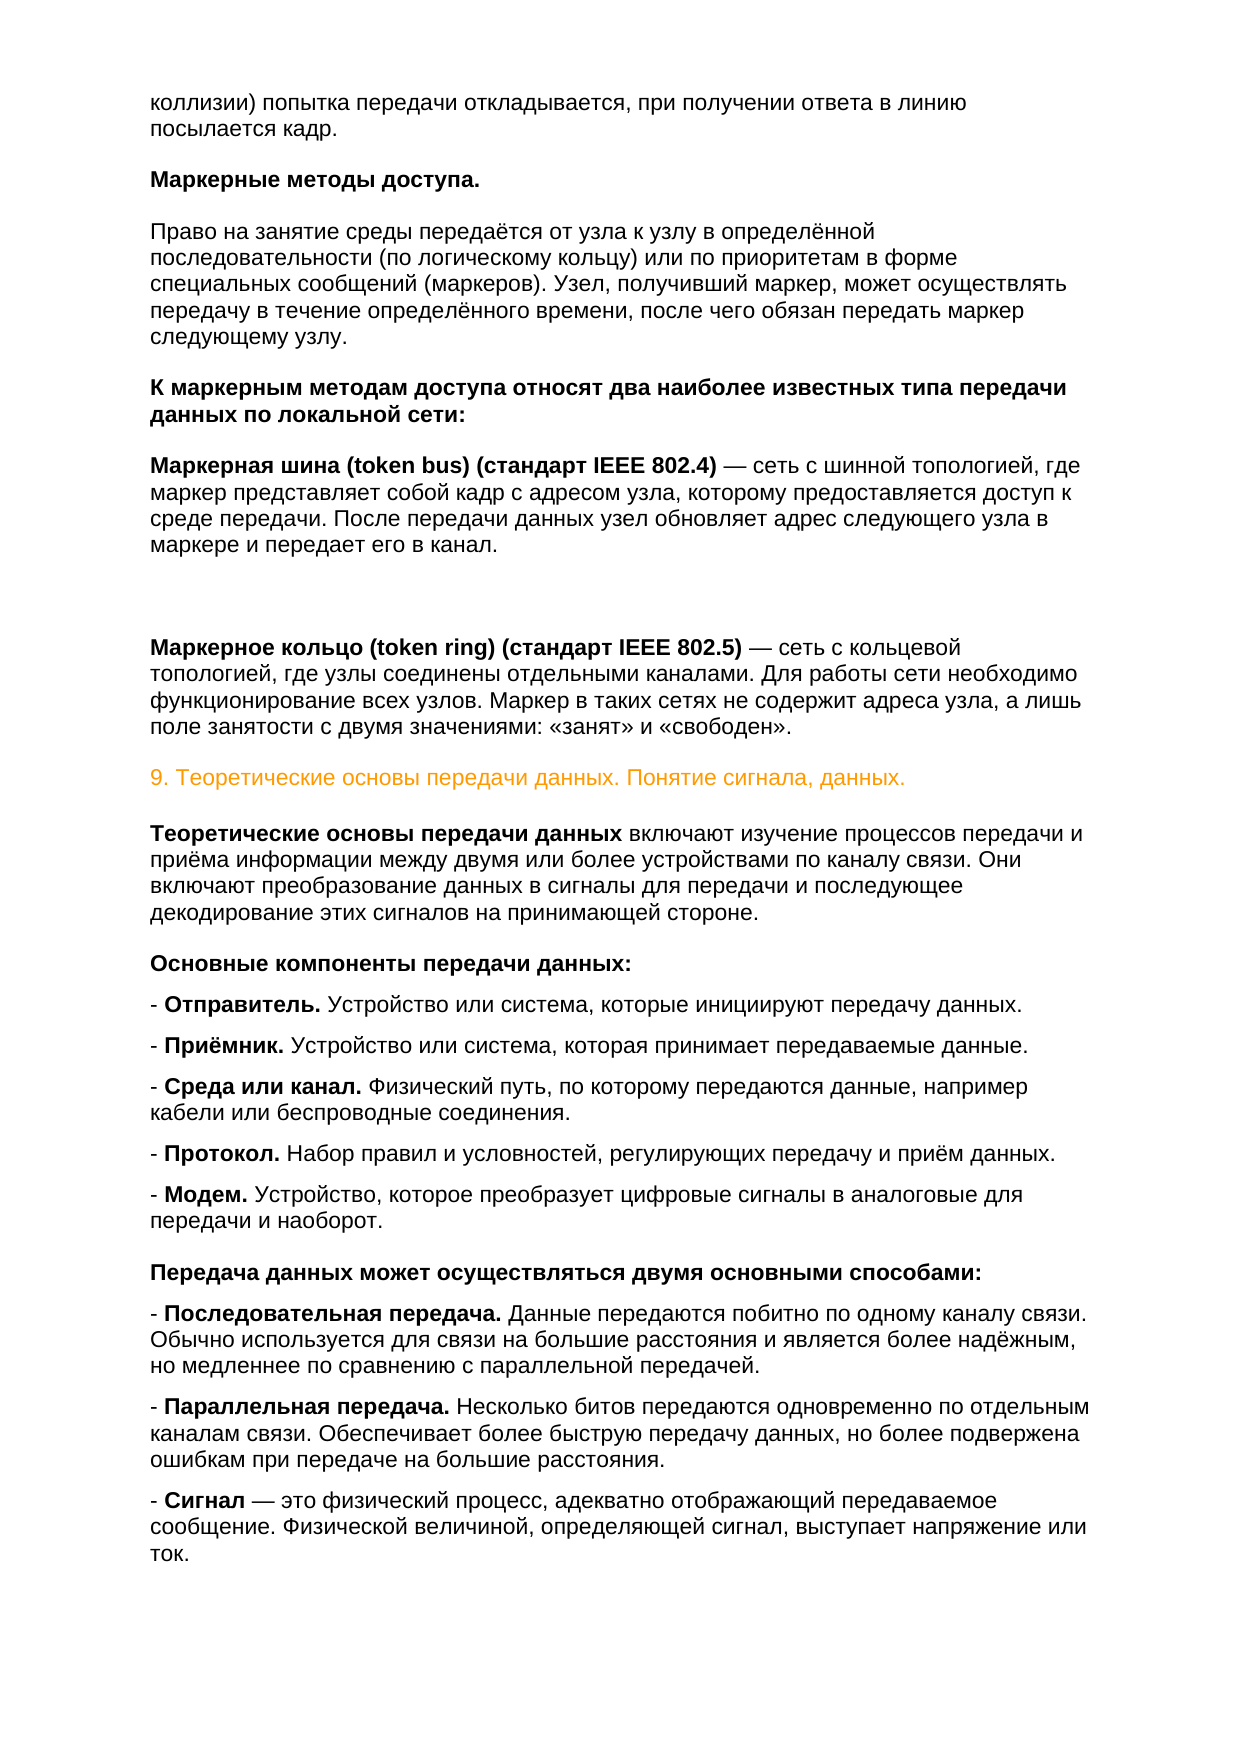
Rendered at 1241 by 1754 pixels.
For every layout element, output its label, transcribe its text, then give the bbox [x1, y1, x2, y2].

text - Среда или канал. Физический путь, по которому передаются данные, например кабели или беспроводные соединения. [150, 1073, 1090, 1125]
text 9. Теоретические основы передачи данных. Понятие сигнала, данных. [150, 764, 1090, 791]
text Передача данных может осуществляться двумя основными способами: [150, 1259, 1090, 1285]
text - Модем. Устройство, которое преобразует цифровые сигналы в аналоговые для передачи и наоборот. [150, 1181, 1090, 1234]
text Маркерное кольцо (token ring) (стандарт IEEE 802.5) — сеть с кольцевой топологией, где узлы соединены отдельными каналами. Для работы сети необходимо функционирование всех узлов. Маркер в таких сетях не содержит адреса узла, а лишь поле занятости с двумя значениями: «занят» и «свободен». [150, 634, 1090, 739]
text Маркерные методы доступа. [150, 166, 1090, 193]
text - Последовательная передача. Данные передаются побитно по одному каналу связи. Обычно используется для связи на большие расстояния и является более надёжным, но медленнее по сравнению с параллельной передачей. [150, 1299, 1090, 1379]
text Право на занятие среды передаётся от узла к узлу в определённой последовательности (по логическому кольцу) или по приоритетам в форме специальных сообщений (маркеров). Узел, получивший маркер, может осуществлять передачу в течение определённого времени, после чего обязан передать маркер следующему узлу. [150, 218, 1090, 349]
text коллизии) попытка передачи откладывается, при получении ответа в линию посылается кадр. [150, 88, 1090, 141]
text К маркерным методам доступа относят два наиболее известных типа передачи данных по локальной сети: [150, 374, 1090, 427]
text - Сигнал — это физический процесс, адекватно отображающий передаваемое сообщение. Физической величиной, определяющей сигнал, выступает напряжение или ток. [150, 1487, 1090, 1566]
text Маркерная шина (token bus) (стандарт IEEE 802.4) — сеть с шинной топологией, где маркер представляет собой кадр с адресом узла, которому предоставляется доступ к среде передачи. После передачи данных узел обновляет адрес следующего узла в маркере и передает его в канал. [150, 452, 1090, 557]
text Теоретические основы передачи данных включают изучение процессов передачи и приёма информации между двумя или более устройствами по каналу связи. Они включают преобразование данных в сигналы для передачи и последующее декодирование этих сигналов на принимающей стороне. [150, 819, 1090, 925]
text Основные компоненты передачи данных: [150, 950, 1090, 976]
text - Параллельная передача. Несколько битов передаются одновременно по отдельным каналам связи. Обеспечивает более быструю передачу данных, но более подвержена ошибкам при передаче на большие расстояния. [150, 1393, 1090, 1472]
text - Приёмник. Устройство или система, которая принимает передаваемые данные. [150, 1032, 1090, 1058]
text - Протокол. Набор правил и условностей, регулирующих передачу и приём данных. [150, 1140, 1090, 1166]
text - Отправитель. Устройство или система, которые инициируют передачу данных. [150, 991, 1090, 1017]
